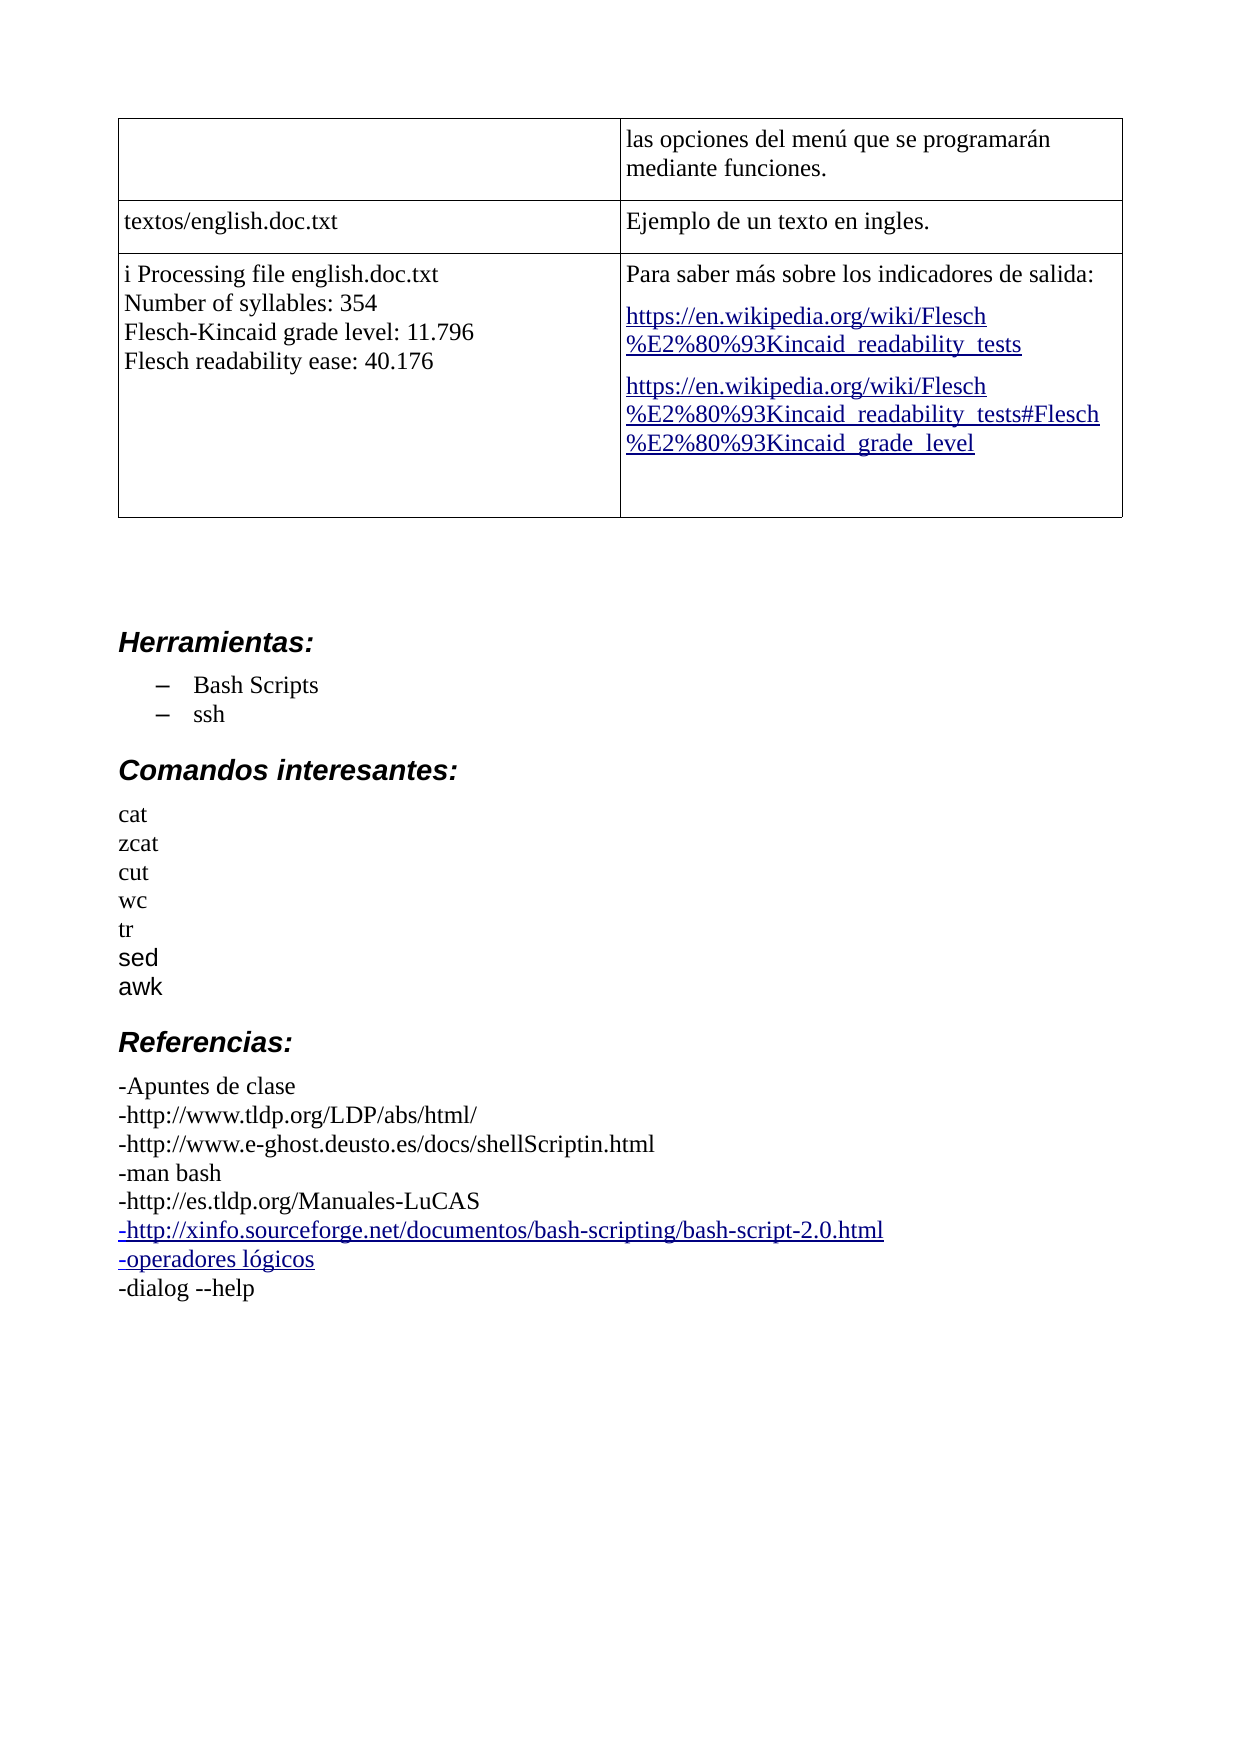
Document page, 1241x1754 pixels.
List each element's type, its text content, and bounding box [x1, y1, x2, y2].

text awk [118, 972, 1122, 1000]
text -man bash [118, 1158, 1122, 1186]
text -operadores lógicos [118, 1244, 1122, 1273]
text -Apuntes de clase [118, 1071, 1122, 1100]
table_cell Ejemplo de un texto en ingles. [621, 201, 1122, 253]
text -http://www.tldp.org/LDP/abs/html/ [118, 1100, 1122, 1129]
text -http://www.e-ghost.deusto.es/docs/shellScriptin.html [118, 1129, 1122, 1158]
text -http://xinfo.sourceforge.net/documentos/bash-scripting/bash-script-2.0.html [118, 1215, 1122, 1244]
table_cell i Processing file english.doc.txt Number of syllables: 354 Flesch-Kincaid grade level: 11.796 Flesch readability ease: 40.176 [119, 254, 620, 517]
list Bash Scripts [156, 671, 1122, 699]
table_cell textos/english.doc.txt [119, 201, 620, 253]
list ssh [156, 699, 1122, 728]
subtitle Comandos interesantes: [118, 753, 1122, 787]
text wc [118, 885, 1122, 914]
text sed [118, 943, 1122, 972]
text -dialog --help [118, 1273, 1122, 1301]
subtitle Referencias: [118, 1025, 1122, 1059]
table_cell Para saber más sobre los indicadores de salida: https://en.wikipedia.org/wiki/Flesch%E2%80%93Kincaid_readability_tests https://en.wikipedia.org/wiki/Flesch%E2%80%93Kincaid_readability_tests#Flesch%E2%80%93Kincaid_grade_level [621, 254, 1122, 517]
table_cell las opciones del menú que se programarán mediante funciones. [621, 119, 1122, 200]
text zcat [118, 828, 1122, 857]
text tr [118, 914, 1122, 943]
subtitle Herramientas: [118, 624, 1122, 658]
table_cell [119, 119, 620, 200]
text -http://es.tldp.org/Manuales-LuCAS [118, 1186, 1122, 1215]
text cat [118, 799, 1122, 828]
text cut [118, 857, 1122, 885]
